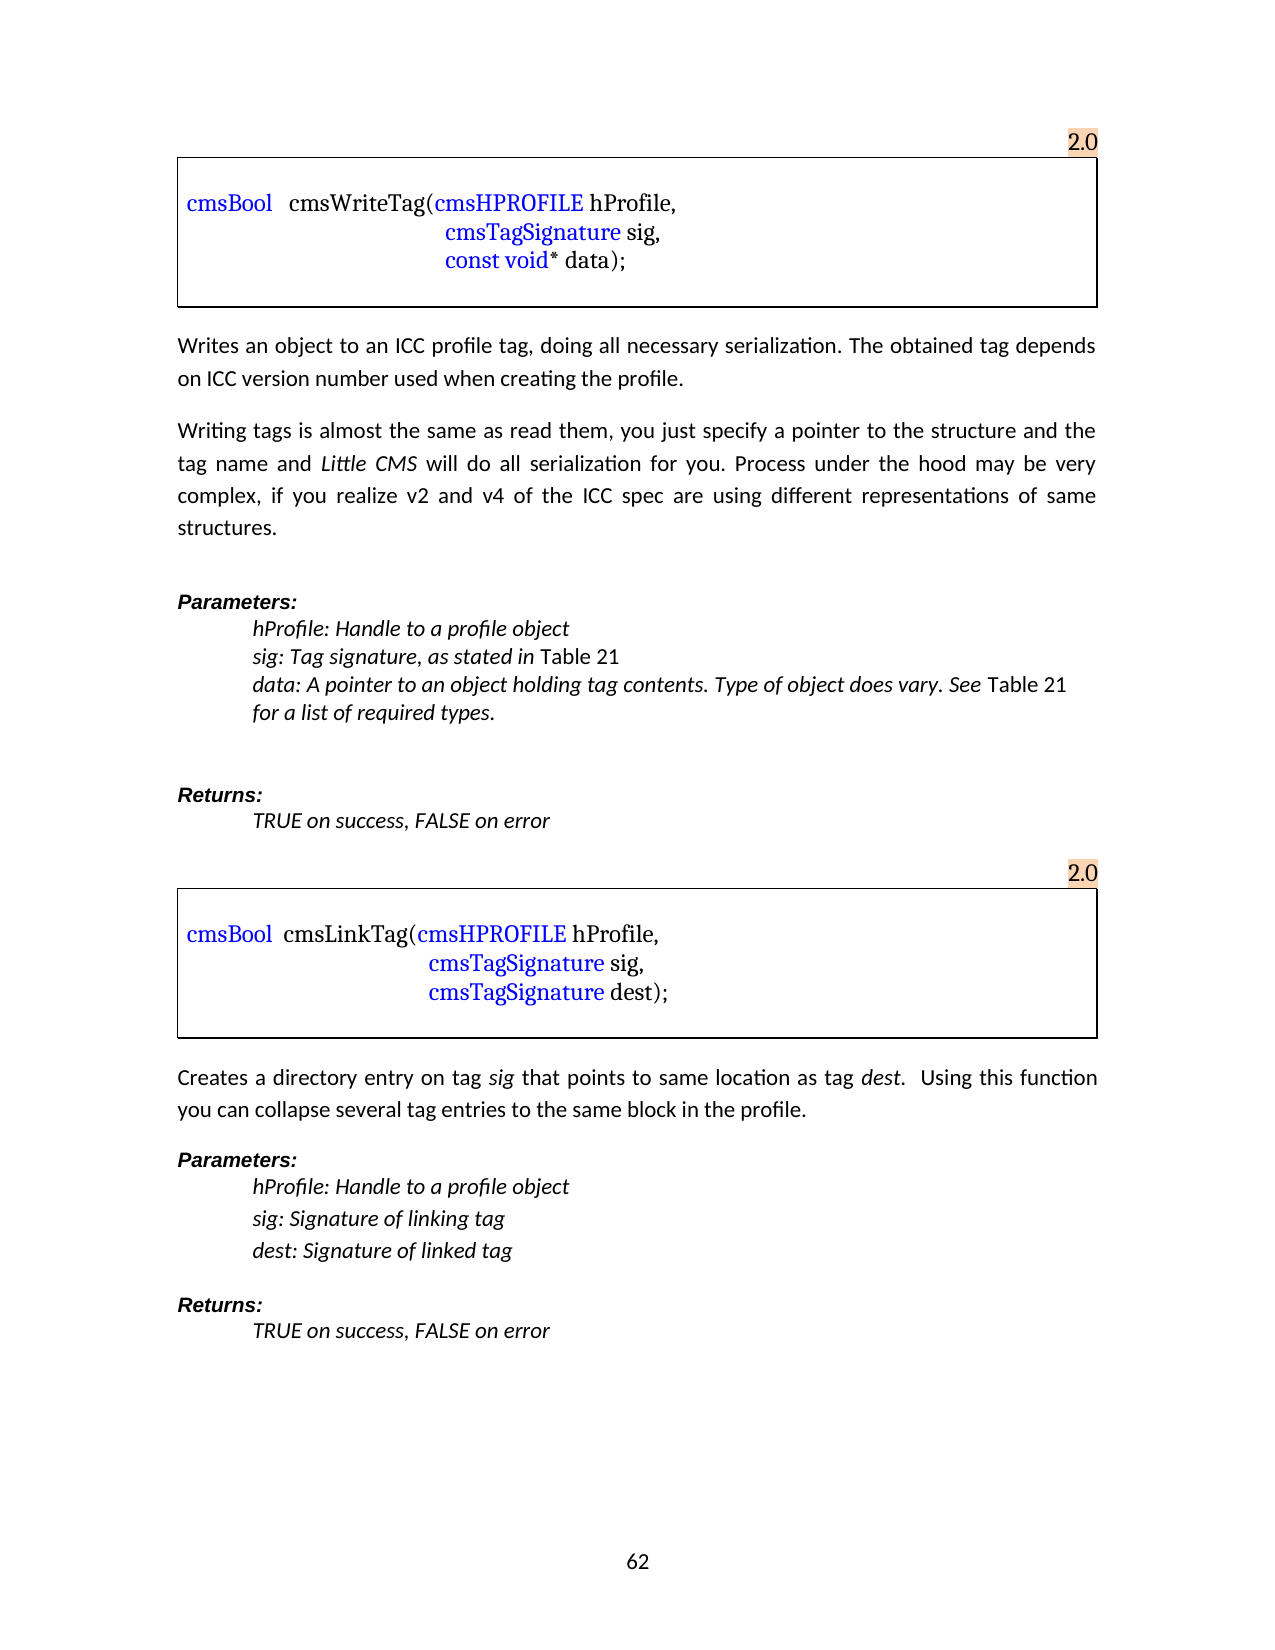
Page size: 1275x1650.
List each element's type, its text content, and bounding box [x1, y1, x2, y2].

text Writes an object to an ICC profile tag, doing all necessary serialization. The obtained tag depends on ICC version number used when creating the profile. [177, 331, 1098, 392]
text cmsBool cmsLinkTag(cmsHPROFILE hProfile, [178, 917, 1096, 946]
text Parameters: [177, 590, 1098, 614]
text Writing tags is almost the same as read them, you just specify a pointer to the structure and the tag name and Little CMS will do all serialization for you. Process under the hood may be very complex, if you realize v2 and v4 of the ICC spec are using different representations of same structures. [177, 417, 1098, 541]
text data: A pointer to an object holding tag contents. Type of object does vary. See Table 21 for a list of required types. [252, 670, 1098, 726]
text 2.0 [177, 859, 1068, 888]
text hProfile: Handle to a profile object [177, 614, 1098, 642]
text cmsBool cmsWriteTag(cmsHPROFILE hProfile, [178, 186, 1096, 214]
text sig: Signature of linking tag [177, 1204, 1098, 1232]
text cmsTagSignature sig, [178, 214, 1096, 243]
text TRUE on success, FALSE on error [177, 1316, 1098, 1344]
text TRUE on success, FALSE on error [177, 806, 1098, 834]
text dest: Signature of linked tag [177, 1236, 1098, 1264]
text Returns: [177, 1292, 1098, 1316]
text const void* data); [178, 243, 1096, 272]
text hProfile: Handle to a profile object [177, 1172, 1098, 1200]
text Returns: [177, 782, 1098, 806]
text Creates a directory entry on tag sig that points to same location as tag dest. Using this function you can collapse several tag entries to the same block in the profile. [177, 1063, 1098, 1123]
text cmsTagSignature dest); [178, 974, 1096, 1003]
text sig: Tag signature, as stated in Table 21 [177, 642, 1098, 670]
text cmsTagSignature sig, [178, 946, 1096, 974]
text Parameters: [177, 1148, 1098, 1172]
text 2.0 [177, 128, 1068, 157]
